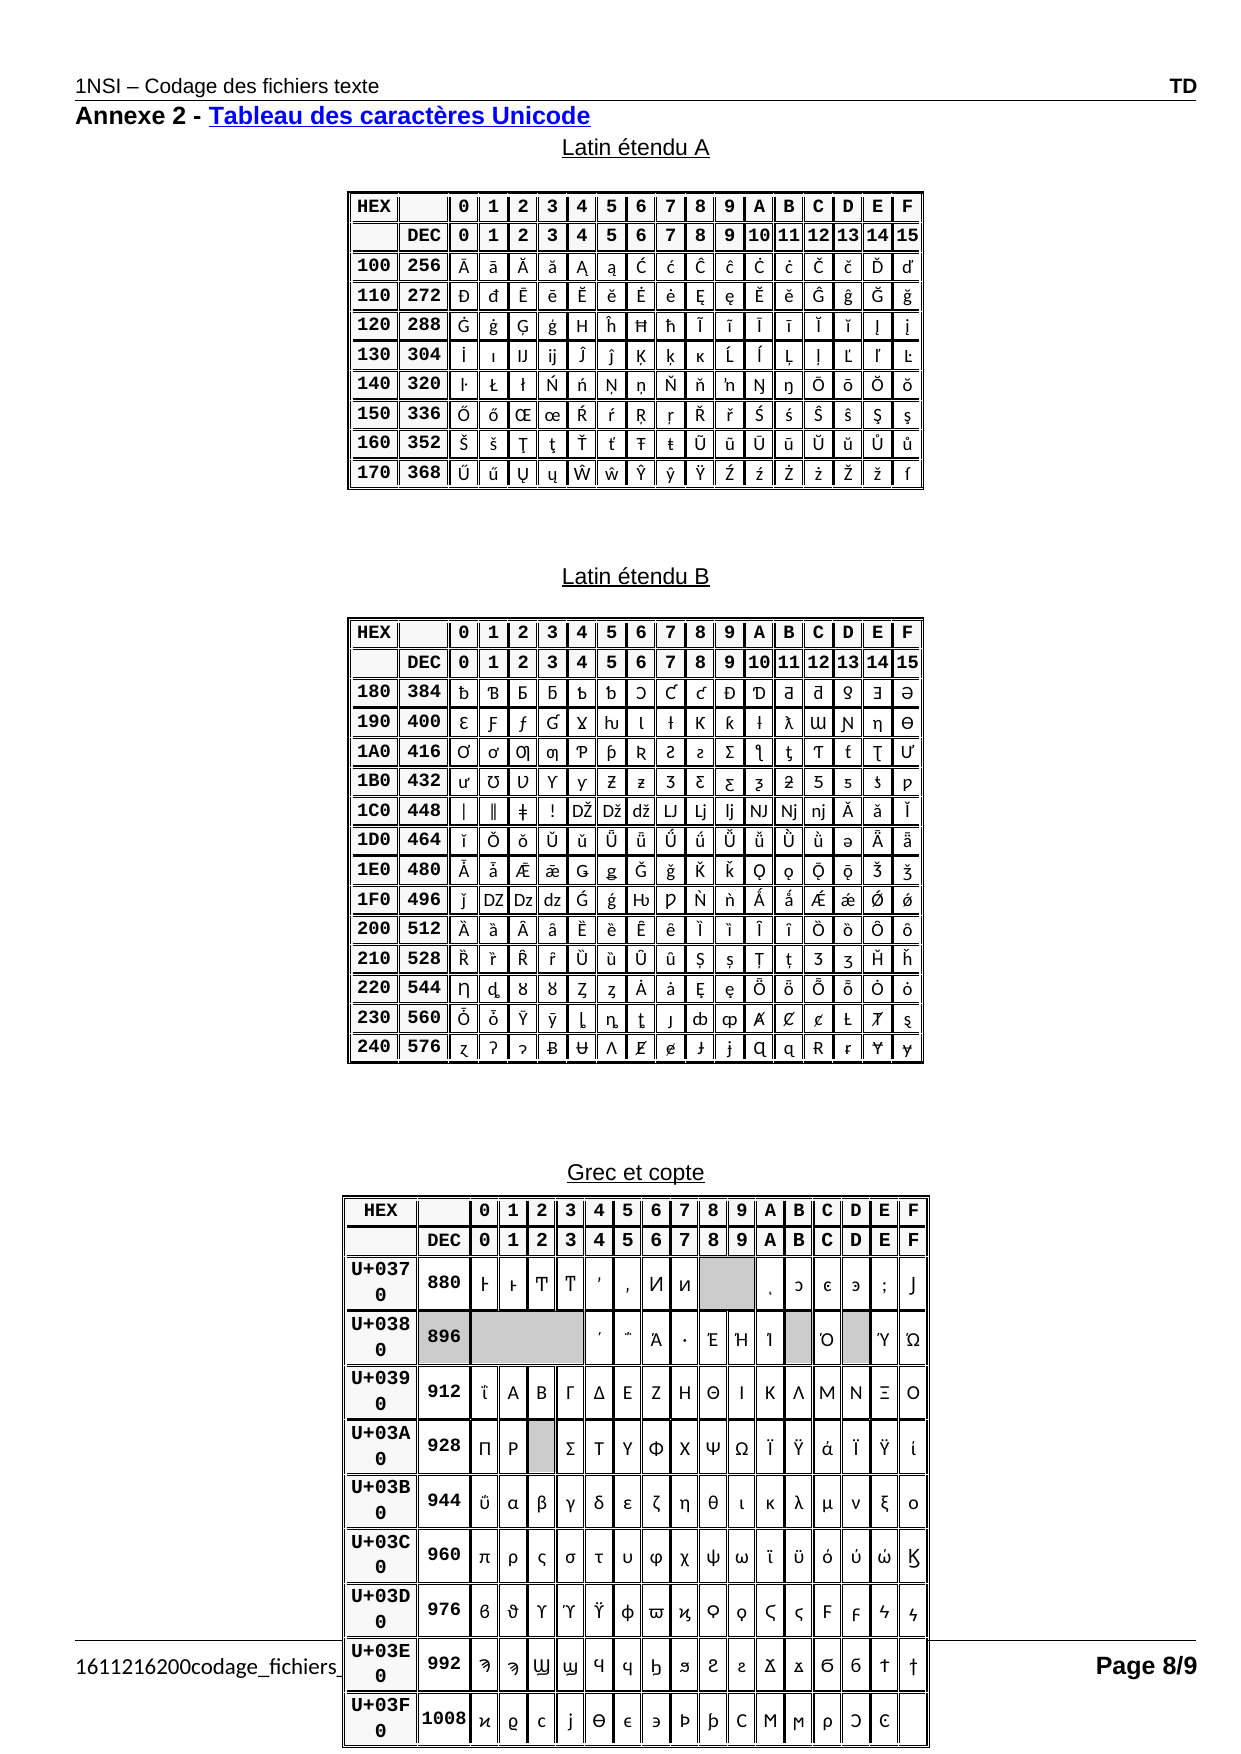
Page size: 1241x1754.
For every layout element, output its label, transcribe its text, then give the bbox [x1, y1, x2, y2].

table_cell ƪ [746, 739, 772, 765]
table_cell ȇ [657, 917, 684, 943]
table_cell ũ [716, 431, 743, 457]
table_cell 14 [864, 224, 891, 250]
table_cell Ţ [510, 431, 536, 457]
table_cell Κ [757, 1367, 783, 1418]
table_cell Ā [451, 254, 477, 280]
table_cell ͺ [757, 1258, 783, 1309]
table_cell Ο [900, 1364, 927, 1418]
table_cell Ⱥ [746, 1005, 772, 1031]
table_cell Ƴ [539, 769, 566, 795]
table_cell 15 [892, 647, 922, 676]
table_header [418, 1199, 470, 1225]
table_cell ƨ [687, 739, 713, 765]
table_cell ώ [872, 1530, 897, 1581]
table_cell ř [716, 402, 743, 428]
table_cell Ř [687, 402, 713, 428]
table_cell Ͱ [472, 1258, 497, 1309]
table_cell Γ [558, 1367, 583, 1418]
table_cell [899, 1690, 927, 1745]
table_cell Ǌ [746, 798, 772, 824]
table_cell Ģ [510, 313, 536, 339]
table_cell ϰ [470, 1694, 499, 1745]
table_cell Ϊ [843, 1421, 869, 1472]
table_header E [863, 193, 892, 221]
table_cell ǁ [480, 798, 507, 824]
table_cell ΅ [615, 1312, 640, 1363]
table_header 2 [508, 621, 537, 647]
table_cell ϙ [729, 1585, 754, 1636]
table_cell ΰ [472, 1476, 497, 1527]
table_cell 2 [510, 224, 536, 250]
table_cell ɀ [449, 1035, 478, 1061]
table_cell ȧ [657, 976, 684, 1002]
table_cell · [672, 1312, 697, 1363]
table_header 0 [470, 1199, 499, 1225]
table_cell Ƿ [657, 887, 684, 913]
table_cell ͼ [815, 1258, 840, 1309]
table_cell DEC [419, 1228, 469, 1254]
table_cell ȑ [480, 946, 507, 972]
table_cell α [500, 1476, 526, 1527]
table_cell Ǆ [569, 798, 595, 824]
table_cell Ϫ [757, 1639, 783, 1690]
table_cell DEC [400, 650, 447, 676]
table_cell Ǘ [657, 828, 684, 854]
table_cell Ȯ [864, 976, 891, 1002]
table_cell Ͻ [842, 1694, 870, 1745]
table_cell ƅ [598, 680, 625, 706]
table_cell Ł [480, 372, 507, 398]
table_cell ă [539, 254, 566, 280]
table_cell Ͳ [529, 1258, 554, 1309]
table_cell Β [529, 1367, 554, 1418]
table_header HEX [351, 621, 399, 647]
table_header D [842, 1197, 870, 1225]
table_cell Ă [510, 254, 536, 280]
table_cell ϣ [558, 1639, 583, 1690]
table_cell Ū [746, 431, 772, 457]
table_cell 10 [746, 224, 772, 250]
table_cell ǀ [451, 798, 477, 824]
table_cell ƽ [835, 769, 861, 795]
table_header F [892, 621, 921, 647]
table_cell ɂ [508, 1035, 537, 1061]
table_cell ā [480, 254, 507, 280]
table_cell Ƀ [538, 1035, 567, 1061]
table_cell ψ [700, 1530, 726, 1581]
table_cell β [529, 1476, 554, 1527]
table_cell Ɔ [628, 680, 654, 706]
table_cell DEC [400, 224, 447, 250]
table_cell ţ [539, 431, 566, 457]
table_cell ġ [480, 313, 507, 339]
table_cell Ŝ [805, 402, 832, 428]
table_cell ƶ [628, 769, 654, 795]
table_cell Ȁ [451, 917, 477, 943]
table_cell 9 [716, 224, 743, 250]
table_cell ϗ [672, 1585, 697, 1636]
table_cell ɉ [715, 1035, 744, 1061]
table_cell ȉ [716, 917, 743, 943]
table_cell Ħ [628, 313, 654, 339]
table_cell ι [729, 1476, 754, 1527]
table_cell Ȩ [687, 976, 713, 1002]
table_cell 4 [569, 650, 595, 676]
table_cell Ƽ [805, 769, 832, 795]
table_cell Ǫ [746, 857, 772, 883]
table_cell Ȟ [864, 946, 891, 972]
table_cell ś [776, 402, 802, 428]
table_cell Ȫ [746, 976, 772, 1002]
table_cell 544 [400, 976, 447, 1002]
table_cell Ͷ [643, 1258, 669, 1309]
table_header A [744, 193, 774, 221]
table_cell ϓ [558, 1585, 583, 1636]
table_header A [744, 619, 774, 647]
table_header C [804, 193, 833, 221]
table_cell Ͼ [870, 1694, 898, 1745]
table_cell Ů [864, 431, 891, 457]
table_cell ǧ [657, 857, 684, 883]
table_cell ȥ [598, 976, 625, 1002]
text Latin étendu B [75, 563, 1196, 589]
table_cell ͷ [672, 1258, 697, 1309]
table_cell ƫ [776, 739, 802, 765]
table_cell Ɍ [804, 1035, 833, 1061]
table_cell ȶ [628, 1005, 654, 1031]
table_cell 4 [586, 1228, 612, 1254]
table_cell ľ [864, 342, 891, 368]
table_cell 1E0 [351, 854, 397, 883]
table_cell 0 [451, 650, 477, 676]
table_cell œ [539, 402, 566, 428]
table_cell ȓ [539, 946, 566, 972]
table_cell ǲ [510, 887, 536, 913]
table_cell Ĩ [687, 313, 713, 339]
table_cell ɍ [833, 1035, 863, 1061]
table_cell 5 [615, 1228, 640, 1254]
table_cell ϝ [843, 1585, 869, 1636]
table_cell ĝ [835, 283, 861, 309]
table_cell 12 [805, 650, 832, 676]
table_cell Ǜ [776, 828, 802, 854]
table_cell ͵ [615, 1258, 640, 1309]
table_cell ϱ [499, 1694, 527, 1745]
table_header 5 [597, 621, 626, 647]
table_cell ͽ [843, 1258, 869, 1309]
table_cell Ύ [872, 1312, 897, 1363]
table_cell [843, 1312, 869, 1363]
table_cell Ɂ [479, 1035, 508, 1061]
table_cell ǐ [451, 828, 477, 854]
table_cell Ľ [835, 342, 861, 368]
table_cell ƌ [805, 680, 832, 706]
table_cell ϥ [615, 1639, 640, 1690]
table_cell ϩ [729, 1639, 754, 1690]
table_cell ǝ [835, 828, 861, 854]
table_cell İ [451, 342, 477, 368]
table_cell Ǎ [835, 798, 861, 824]
table_cell ; [872, 1258, 897, 1309]
table_cell 896 [419, 1312, 469, 1363]
table_cell Ϲ [728, 1694, 756, 1745]
table_header 6 [626, 621, 656, 647]
table_cell 560 [400, 1005, 447, 1031]
table_cell Ʌ [597, 1035, 626, 1061]
table_cell ǔ [569, 828, 595, 854]
table_cell ŭ [835, 431, 861, 457]
table_cell Ț [746, 946, 772, 972]
table_cell 1F0 [351, 884, 397, 913]
table_cell ƺ [746, 769, 772, 795]
table_cell ȟ [892, 943, 922, 972]
table_cell ȿ [892, 1002, 922, 1031]
table_cell Ϟ [872, 1585, 897, 1636]
table_cell ȍ [835, 917, 861, 943]
table_cell ǖ [628, 828, 654, 854]
table_cell 1 [480, 224, 507, 250]
table_header A [756, 1199, 784, 1225]
table_cell 1A0 [349, 736, 399, 765]
table_cell Ϗ [899, 1527, 928, 1581]
table_cell Ņ [598, 372, 625, 398]
table_cell ά [815, 1421, 840, 1472]
table_cell [349, 221, 399, 250]
table_cell Ȕ [569, 946, 595, 972]
table_cell ϛ [786, 1585, 811, 1636]
table_cell Ȗ [628, 946, 654, 972]
table_cell š [480, 431, 507, 457]
table_cell 110 [349, 280, 399, 309]
table_cell Ƒ [480, 709, 507, 736]
table_cell 150 [351, 398, 397, 428]
table_cell Ξ [872, 1367, 897, 1418]
table_cell ȹ [716, 1005, 743, 1031]
table_cell ĕ [598, 283, 625, 309]
table_cell Ǡ [451, 857, 477, 883]
table_cell ǘ [687, 828, 713, 854]
table_cell Ǔ [539, 828, 566, 854]
table_header 4 [567, 621, 597, 647]
table_cell Ʋ [510, 769, 536, 795]
table_cell ͱ [500, 1258, 526, 1309]
table_cell C [815, 1228, 840, 1254]
table_cell ơ [480, 739, 507, 765]
table_cell Ǣ [510, 857, 536, 883]
table_cell Š [451, 431, 477, 457]
table_cell [700, 1258, 754, 1309]
table_cell ρ [500, 1530, 526, 1581]
table_cell ƴ [569, 769, 595, 795]
table_cell U+03F0 [345, 1690, 418, 1745]
table_cell Ş [864, 402, 891, 428]
table_cell 8 [687, 224, 713, 250]
table_cell 180 [351, 676, 397, 706]
table_header B [774, 194, 803, 221]
table_header 3 [538, 193, 567, 221]
table_cell ǒ [510, 828, 536, 854]
table_cell Μ [815, 1367, 840, 1418]
table_cell Ʀ [628, 739, 654, 765]
table_cell U+0380 [345, 1309, 416, 1363]
table_cell [529, 1421, 554, 1472]
table_cell θ [700, 1476, 726, 1527]
table_cell Ϣ [529, 1639, 554, 1690]
table_cell Δ [586, 1367, 612, 1418]
table_cell Ȧ [628, 976, 654, 1002]
table_cell ƛ [776, 709, 802, 736]
table_cell Υ [615, 1421, 640, 1472]
table_cell ŕ [598, 402, 625, 428]
table_cell Ķ [628, 342, 654, 368]
table_cell ζ [643, 1476, 669, 1527]
table_cell ϡ [500, 1639, 526, 1690]
table_cell Τ [586, 1421, 612, 1472]
table_cell ǋ [776, 798, 802, 824]
table_cell 256 [400, 254, 447, 280]
table_cell Ǳ [480, 887, 507, 913]
table_cell ɏ [892, 1031, 921, 1061]
table_cell ǿ [894, 884, 921, 913]
table_cell Ż [774, 461, 803, 487]
table_cell Ȥ [569, 976, 595, 1002]
text Latin étendu A [75, 134, 1196, 160]
table_cell Ǻ [746, 887, 772, 913]
table_cell Ĕ [569, 283, 595, 309]
table_cell Ⱦ [864, 1005, 891, 1031]
table_cell U+03D0 [345, 1581, 416, 1636]
table_cell 7 [657, 650, 684, 676]
table_cell ǫ [776, 857, 802, 883]
table_cell Ǖ [598, 828, 625, 854]
table_header [399, 619, 449, 647]
table_cell Ť [569, 431, 595, 457]
table_cell Ƅ [569, 680, 595, 706]
table_cell ϶ [642, 1694, 670, 1745]
table_cell ǯ [894, 854, 921, 883]
table_cell 3 [558, 1228, 583, 1254]
table_cell ǎ [864, 798, 891, 824]
table_cell F [900, 1225, 926, 1254]
table_cell ȱ [480, 1005, 507, 1031]
table_cell Ď [864, 254, 891, 280]
table_cell Ϻ [756, 1694, 784, 1745]
table_cell Ν [843, 1367, 869, 1418]
table_cell ǜ [805, 828, 832, 854]
table_cell Ά [643, 1312, 669, 1363]
table_cell 230 [349, 1002, 399, 1031]
table_cell 480 [400, 857, 447, 883]
table_cell Ǿ [864, 887, 891, 913]
table_cell 200 [351, 913, 397, 943]
table_cell τ [586, 1530, 612, 1581]
table_cell Ɯ [805, 709, 832, 736]
table_cell 4 [569, 224, 595, 250]
table_cell Ϸ [670, 1694, 699, 1745]
table_cell ό [815, 1530, 840, 1581]
table_cell Į [864, 313, 891, 339]
table_cell Ƥ [569, 739, 595, 765]
table_header E [870, 1199, 898, 1225]
table_cell ķ [657, 342, 684, 368]
table_cell 1B0 [351, 765, 397, 795]
table_cell ϊ [757, 1530, 783, 1581]
table_cell Ō [805, 372, 832, 398]
table_cell ǈ [687, 798, 713, 824]
table_header C [813, 1199, 842, 1225]
table_cell ș [716, 946, 743, 972]
table_cell Ĵ [569, 342, 595, 368]
table_cell 304 [400, 342, 447, 368]
table_cell ΐ [472, 1367, 497, 1418]
table_cell Α [500, 1367, 526, 1418]
table_cell Ϭ [815, 1639, 840, 1690]
table_cell Ź [715, 461, 744, 487]
table_cell Ŧ [628, 431, 654, 457]
table_header 6 [642, 1199, 670, 1225]
table_cell Ί [757, 1312, 783, 1363]
table_cell Ȭ [805, 976, 832, 1002]
table_cell ȳ [539, 1005, 566, 1031]
table_cell U+0390 [345, 1364, 416, 1418]
table_cell ϐ [472, 1585, 497, 1636]
table_cell Ș [687, 946, 713, 972]
table_cell ĺ [746, 342, 772, 368]
table_cell Ą [569, 254, 595, 280]
table_cell Ǽ [805, 887, 832, 913]
table_cell 11 [776, 224, 802, 250]
table_cell Φ [643, 1421, 669, 1472]
table_cell [786, 1312, 811, 1363]
table_cell ű [479, 461, 508, 487]
table_cell Ų [508, 461, 537, 487]
table_cell Ɨ [657, 709, 684, 736]
table_cell ς [529, 1530, 554, 1581]
table_cell Ĳ [510, 342, 536, 368]
table_cell ɋ [774, 1035, 803, 1061]
table_cell ž [863, 461, 892, 487]
table_cell 0 [451, 224, 477, 250]
table_cell Ğ [864, 283, 891, 309]
table_cell Ϩ [700, 1639, 726, 1690]
table_cell ƕ [598, 709, 625, 736]
table_cell Ϛ [757, 1585, 783, 1636]
table_cell Ȳ [510, 1005, 536, 1031]
table_cell ǟ [894, 824, 921, 854]
table_cell Ǐ [892, 795, 922, 824]
table_header 0 [449, 621, 478, 647]
table_cell ĳ [539, 342, 566, 368]
table_cell ğ [892, 280, 922, 309]
table_cell č [835, 254, 861, 280]
table_cell Χ [672, 1421, 697, 1472]
table_cell Ĥ [569, 313, 595, 339]
table_cell 288 [400, 313, 447, 339]
table_cell ǡ [480, 857, 507, 883]
table_header HEX [351, 194, 399, 221]
table_cell ǭ [835, 857, 861, 883]
table_cell ć [657, 254, 684, 280]
table_cell Ι [729, 1367, 754, 1418]
table_cell ģ [539, 313, 566, 339]
table_cell Ŏ [864, 372, 891, 398]
table_cell 14 [864, 650, 891, 676]
table_cell Ő [451, 402, 477, 428]
table_cell 528 [400, 946, 447, 972]
table_cell Ŭ [805, 431, 832, 457]
table_cell Ƙ [687, 709, 713, 736]
table_header 0 [449, 194, 478, 221]
table_cell δ [586, 1476, 612, 1527]
table_cell ǚ [746, 828, 772, 854]
table_cell ϟ [900, 1581, 927, 1636]
table_cell Ȱ [451, 1005, 477, 1031]
table_cell 3 [539, 224, 566, 250]
table_cell Ƨ [657, 739, 684, 765]
table_cell 880 [419, 1258, 469, 1309]
table_cell ſ [892, 457, 921, 487]
table_cell ȫ [776, 976, 802, 1002]
table_cell ϯ [899, 1636, 928, 1690]
table_cell ʹ [586, 1258, 612, 1309]
table_cell ċ [776, 254, 802, 280]
table_cell D [843, 1228, 869, 1254]
table_cell ƞ [864, 709, 891, 736]
table_cell ń [569, 372, 595, 398]
table_cell ƚ [746, 709, 772, 736]
table_cell Ǧ [628, 857, 654, 883]
table_cell U+03C0 [343, 1527, 418, 1581]
table_cell Ɉ [685, 1035, 715, 1061]
table_cell 512 [400, 917, 447, 943]
table_cell Ǟ [864, 828, 891, 854]
table_cell [349, 647, 399, 676]
table_cell Ƭ [805, 739, 832, 765]
table_cell Ƌ [776, 680, 802, 706]
table_cell ϲ [527, 1690, 556, 1745]
table_cell ŉ [716, 372, 743, 398]
table_cell ł [510, 372, 536, 398]
table_cell ȏ [894, 913, 921, 943]
table_cell Ɏ [863, 1035, 892, 1061]
table_cell ϸ [699, 1694, 727, 1745]
table_cell 9 [716, 650, 743, 676]
table_cell 496 [400, 887, 447, 913]
table_cell ď [894, 250, 921, 280]
table_cell ŷ [656, 461, 685, 487]
table_cell ȋ [776, 917, 802, 943]
table_cell Ɠ [539, 709, 566, 736]
table_cell ȁ [480, 917, 507, 943]
table_cell ί [900, 1418, 928, 1472]
table_cell 1C0 [349, 795, 399, 824]
table_cell Ŗ [628, 402, 654, 428]
table_cell ē [539, 283, 566, 309]
table_cell Ÿ [685, 461, 715, 487]
table_cell 170 [351, 457, 399, 487]
table_cell Ę [687, 283, 713, 309]
table_cell λ [786, 1476, 811, 1527]
table_cell Ȋ [746, 917, 772, 943]
table_cell 448 [400, 798, 447, 824]
table_cell 7 [672, 1228, 697, 1254]
table_cell 3 [539, 650, 566, 676]
table_cell ĩ [716, 313, 743, 339]
table_cell Ή [729, 1312, 754, 1363]
table_header C [804, 619, 833, 647]
table_cell ǉ [716, 798, 743, 824]
table_cell Ȉ [687, 917, 713, 943]
table_cell Ĉ [687, 254, 713, 280]
table_cell ǂ [510, 798, 536, 824]
table_cell Ƣ [510, 739, 536, 765]
table_cell ȗ [657, 946, 684, 972]
table_cell Ƹ [687, 769, 713, 795]
table_cell ƀ [451, 680, 477, 706]
table_cell [472, 1312, 583, 1363]
table_cell 2 [529, 1228, 554, 1254]
table_header 8 [685, 621, 715, 647]
table_cell Ĝ [805, 283, 832, 309]
table_cell 10 [746, 650, 772, 676]
table_cell 8 [687, 650, 713, 676]
table_cell Ψ [700, 1421, 726, 1472]
table_cell ț [776, 946, 802, 972]
table_cell ϑ [500, 1585, 526, 1636]
table_cell Ȍ [805, 917, 832, 943]
table_cell ǥ [598, 857, 625, 883]
table_cell 13 [835, 650, 861, 676]
table_cell π [472, 1530, 497, 1581]
table_cell ȕ [598, 946, 625, 972]
table_cell U+0370 [345, 1255, 416, 1309]
table_cell Ĺ [716, 342, 743, 368]
table_cell ǽ [835, 887, 861, 913]
table_cell ň [687, 372, 713, 398]
table_cell γ [558, 1476, 583, 1527]
table_cell Ɇ [626, 1035, 656, 1061]
table_header 5 [613, 1199, 642, 1225]
table_cell Ư [892, 736, 922, 765]
table_cell Œ [510, 402, 536, 428]
table_cell Έ [700, 1312, 726, 1363]
table_cell ǌ [805, 798, 832, 824]
table_cell ƙ [716, 709, 743, 736]
table_cell ε [615, 1476, 640, 1527]
table_cell υ [615, 1530, 640, 1581]
table_cell ϔ [586, 1585, 612, 1636]
table_cell 432 [400, 769, 447, 795]
table_cell 7 [657, 224, 684, 250]
table_cell Θ [700, 1367, 726, 1418]
table_cell U+03E0 [343, 1636, 418, 1690]
table_cell ǅ [598, 798, 625, 824]
table_cell 5 [598, 224, 625, 250]
table_header 7 [656, 621, 685, 647]
table_cell ȷ [657, 1005, 684, 1031]
table_cell Ε [615, 1367, 640, 1418]
table_cell ħ [657, 313, 684, 339]
table_cell Ƃ [510, 680, 536, 706]
table_cell ū [776, 431, 802, 457]
table_cell ņ [628, 372, 654, 398]
table_cell 416 [400, 739, 447, 765]
table_cell ν [843, 1476, 869, 1527]
table_cell φ [643, 1530, 669, 1581]
table_cell Ϥ [586, 1639, 612, 1690]
table_header 6 [626, 194, 656, 221]
table_cell ω [729, 1530, 754, 1581]
table_cell ů [892, 428, 922, 457]
table_cell Ϙ [700, 1585, 726, 1636]
table_cell Ϝ [815, 1585, 840, 1636]
table_cell ŝ [835, 402, 861, 428]
table_cell ȣ [539, 976, 566, 1002]
table_cell 240 [351, 1031, 399, 1061]
table_cell 15 [892, 221, 922, 250]
table_cell ƥ [598, 739, 625, 765]
table_header F [899, 1199, 926, 1225]
table_cell 220 [351, 972, 397, 1002]
table_cell ŋ [776, 372, 802, 398]
table_cell ĸ [687, 342, 713, 368]
table_cell Ŋ [746, 372, 772, 398]
table_cell Ə [894, 676, 921, 706]
table_cell ϕ [615, 1585, 640, 1636]
table_header [399, 193, 449, 221]
table_cell 6 [643, 1228, 669, 1254]
table_cell 120 [351, 309, 397, 339]
table_cell ź [744, 457, 774, 487]
table_cell κ [757, 1476, 783, 1527]
table_cell ȝ [835, 946, 861, 972]
table_cell ƹ [716, 769, 743, 795]
table_cell 320 [400, 372, 447, 398]
table_cell ą [598, 254, 625, 280]
table_cell ŗ [657, 402, 684, 428]
table_cell Ʈ [864, 739, 891, 765]
table_cell ȵ [598, 1005, 625, 1031]
table_header E [863, 619, 892, 647]
table_cell 12 [805, 224, 832, 250]
table_cell 140 [351, 369, 397, 398]
table_cell ƾ [864, 769, 891, 795]
table_cell ȼ [805, 1005, 832, 1031]
table_cell ϼ [813, 1694, 842, 1745]
table_cell Ȼ [776, 1005, 802, 1031]
table_cell ύ [843, 1530, 869, 1581]
table_cell ŀ [451, 372, 477, 398]
table_cell Ǒ [480, 828, 507, 854]
table_cell U+03A0 [343, 1418, 416, 1472]
table_cell ĭ [835, 313, 861, 339]
table_header 7 [656, 194, 685, 221]
table_cell Ơ [451, 739, 477, 765]
table_cell ϻ [784, 1690, 813, 1745]
text Annexe 2 - Tableau des caractères Unicode [75, 101, 1196, 129]
table_cell 1 [500, 1228, 526, 1254]
table_cell Ȇ [628, 917, 654, 943]
table_cell 912 [419, 1367, 469, 1418]
table_cell Ɋ [744, 1031, 774, 1061]
table_cell ƈ [687, 680, 713, 706]
table_cell ż [804, 461, 833, 487]
table_cell Ɗ [746, 680, 772, 706]
table_cell Η [672, 1367, 697, 1418]
table_cell ő [480, 402, 507, 428]
table_cell ǹ [716, 887, 743, 913]
table_cell A [757, 1228, 783, 1254]
table_header 9 [715, 194, 744, 221]
table_cell Ǝ [864, 680, 891, 706]
table_cell Ϋ [786, 1421, 811, 1472]
table_cell 384 [400, 680, 447, 706]
table_cell Ʊ [480, 769, 507, 795]
table_cell ϳ [556, 1694, 585, 1745]
table_cell Č [805, 254, 832, 280]
table_cell ō [835, 372, 861, 398]
table_cell Ŀ [894, 339, 921, 368]
table_cell ϵ [613, 1694, 642, 1745]
table_cell 928 [419, 1421, 469, 1472]
table_cell 130 [351, 339, 397, 368]
table_header 9 [728, 1199, 756, 1225]
table_cell ǰ [451, 887, 477, 913]
table_header D [833, 621, 863, 647]
table_cell ǃ [539, 798, 566, 824]
table_cell Λ [786, 1367, 811, 1418]
table_cell χ [672, 1530, 697, 1581]
table_cell Ũ [687, 431, 713, 457]
table_cell ƿ [894, 765, 921, 795]
table_cell 272 [400, 283, 447, 309]
table_header 5 [597, 194, 626, 221]
table_cell ư [451, 769, 477, 795]
table_header HEX [345, 1199, 418, 1225]
table_cell μ [815, 1476, 840, 1527]
table_cell 992 [419, 1639, 469, 1690]
table_cell U+03B0 [345, 1473, 416, 1527]
table_cell Ǩ [687, 857, 713, 883]
table_cell 9 [729, 1228, 754, 1254]
table_cell Ρ [500, 1421, 526, 1472]
table_cell ȸ [687, 1005, 713, 1031]
table_cell ı [480, 342, 507, 368]
table_cell ƣ [539, 739, 566, 765]
table_cell Ǚ [716, 828, 743, 854]
table_cell Ʃ [716, 739, 743, 765]
table_cell 464 [400, 828, 447, 854]
table_cell ͳ [558, 1258, 583, 1309]
table_cell ȴ [569, 1005, 595, 1031]
table_cell [345, 1225, 416, 1254]
table_cell Ϧ [643, 1639, 669, 1690]
table_cell ǩ [716, 857, 743, 883]
table_cell Ī [746, 313, 772, 339]
table_cell ȅ [598, 917, 625, 943]
table_header B [774, 621, 803, 647]
table_cell Ϋ [872, 1421, 897, 1472]
table_cell ƻ [776, 769, 802, 795]
table_cell Ŵ [567, 461, 597, 487]
table_cell Ƈ [657, 680, 684, 706]
table_cell 976 [419, 1585, 469, 1636]
table_cell 13 [835, 224, 861, 250]
table_cell Ɣ [569, 709, 595, 736]
table_cell 160 [349, 428, 399, 457]
table_cell ȯ [894, 972, 921, 1002]
table_cell ϒ [529, 1585, 554, 1636]
table_cell 1D0 [351, 824, 397, 854]
table_cell 6 [628, 224, 654, 250]
table_cell Ĭ [805, 313, 832, 339]
table_cell Ώ [900, 1309, 926, 1363]
table_cell Ě [746, 283, 772, 309]
table_cell Ć [628, 254, 654, 280]
table_cell Ʉ [567, 1035, 597, 1061]
table_cell ǻ [776, 887, 802, 913]
table_cell ŵ [597, 461, 626, 487]
table_cell ƃ [539, 680, 566, 706]
table_cell Ȣ [510, 976, 536, 1002]
table_cell ĉ [716, 254, 743, 280]
table_cell Ȓ [510, 946, 536, 972]
table_header 4 [567, 194, 597, 221]
table_cell ų [538, 461, 567, 487]
table_header 4 [585, 1199, 613, 1225]
table_cell ǣ [539, 857, 566, 883]
table_cell 336 [400, 402, 447, 428]
table_cell Ś [746, 402, 772, 428]
table_cell ĥ [598, 313, 625, 339]
table_cell B [786, 1228, 811, 1254]
table_cell Ŕ [569, 402, 595, 428]
table_cell 944 [419, 1476, 469, 1527]
table_cell ş [894, 398, 921, 428]
table_header 8 [699, 1199, 727, 1225]
table_cell ĵ [598, 342, 625, 368]
table_header 2 [508, 194, 537, 221]
table_header 3 [556, 1199, 585, 1225]
table_cell ļ [805, 342, 832, 368]
table_cell Ȑ [451, 946, 477, 972]
table_cell 8 [700, 1228, 726, 1254]
table_cell ϖ [643, 1585, 669, 1636]
table_cell ǆ [628, 798, 654, 824]
table_cell 210 [349, 943, 399, 972]
table_cell Ǯ [864, 857, 891, 883]
table_cell ī [776, 313, 802, 339]
table_cell Đ [451, 283, 477, 309]
table_cell Ž [833, 461, 863, 487]
table_cell Ω [729, 1421, 754, 1472]
table_cell ϧ [672, 1639, 697, 1690]
table_cell Ǉ [657, 798, 684, 824]
table_cell ė [657, 283, 684, 309]
table_cell 0 [472, 1228, 497, 1254]
table_cell ƭ [835, 739, 861, 765]
table_cell ŏ [894, 369, 921, 398]
table_cell Ń [539, 372, 566, 398]
table_cell σ [558, 1530, 583, 1581]
table_cell Ɲ [835, 709, 861, 736]
table_cell 352 [400, 431, 447, 457]
table_cell 11 [776, 650, 802, 676]
table_cell Ƕ [628, 887, 654, 913]
table_cell ϫ [786, 1639, 811, 1690]
table_header 3 [538, 619, 567, 647]
table_cell Ė [628, 283, 654, 309]
table_cell η [672, 1476, 697, 1527]
table_cell Ē [510, 283, 536, 309]
table_cell ƍ [835, 680, 861, 706]
table_header 2 [527, 1197, 556, 1225]
table_cell ΄ [586, 1312, 612, 1363]
table_cell Ό [815, 1312, 840, 1363]
table_cell ę [716, 283, 743, 309]
table_cell Ϯ [872, 1639, 897, 1690]
table_cell Π [472, 1421, 497, 1472]
table_cell Ȏ [864, 917, 891, 943]
table_cell ȃ [539, 917, 566, 943]
table_cell ŧ [657, 431, 684, 457]
table_cell ƒ [510, 709, 536, 736]
table_cell Ɛ [451, 709, 477, 736]
table_cell Ǹ [687, 887, 713, 913]
table_cell Ļ [776, 342, 802, 368]
text Grec et copte [75, 1159, 1196, 1186]
table_cell ϋ [786, 1530, 811, 1581]
table_cell 576 [399, 1031, 449, 1061]
table_cell į [894, 309, 921, 339]
table_cell Ɓ [480, 680, 507, 706]
table_cell ȭ [835, 976, 861, 1002]
table_cell Ϡ [472, 1639, 497, 1690]
table_cell ť [598, 431, 625, 457]
table_cell Ƚ [835, 1005, 861, 1031]
table_cell Ǭ [805, 857, 832, 883]
table_cell Ǥ [569, 857, 595, 883]
table_cell Ċ [746, 254, 772, 280]
table_cell 190 [351, 706, 397, 736]
table_header 9 [715, 621, 744, 647]
table_cell ǵ [598, 887, 625, 913]
table_header 1 [499, 1199, 527, 1225]
table_cell 400 [400, 709, 447, 736]
table_cell ϴ [585, 1694, 613, 1745]
table_cell ȡ [480, 976, 507, 1002]
table_cell Ȃ [510, 917, 536, 943]
table_cell ͻ [786, 1258, 811, 1309]
table_cell Ŷ [626, 461, 656, 487]
table_cell 2 [510, 650, 536, 676]
table_cell Ʒ [657, 769, 684, 795]
table_cell Ȝ [805, 946, 832, 972]
table_cell Ġ [451, 313, 477, 339]
table_cell Ȅ [569, 917, 595, 943]
table_cell Σ [558, 1421, 583, 1472]
table_cell 5 [598, 650, 625, 676]
table_cell ǳ [539, 887, 566, 913]
table_cell ξ [872, 1476, 897, 1527]
table_cell Ϳ [900, 1255, 927, 1309]
table_header 8 [685, 194, 715, 221]
table_cell ϭ [843, 1639, 869, 1690]
table_header B [784, 1197, 813, 1225]
table_cell Ƶ [598, 769, 625, 795]
table_cell Ɖ [716, 680, 743, 706]
table_cell Ǵ [569, 887, 595, 913]
table_header 1 [479, 193, 508, 221]
table_cell đ [480, 283, 507, 309]
table_cell ο [900, 1473, 927, 1527]
table_cell 6 [628, 650, 654, 676]
table_cell 100 [351, 250, 397, 280]
table_cell Ɩ [628, 709, 654, 736]
table_cell Ű [449, 461, 478, 487]
table_header 1 [479, 619, 508, 647]
table_cell Ζ [643, 1367, 669, 1418]
table_cell Ƞ [451, 976, 477, 1002]
table_cell Ϊ [757, 1421, 783, 1472]
table_cell Ň [657, 372, 684, 398]
table_cell 960 [419, 1530, 469, 1581]
table_cell ɇ [656, 1035, 685, 1061]
table_cell ȩ [716, 976, 743, 1002]
table_header F [892, 194, 921, 221]
table_header 7 [670, 1199, 699, 1225]
table_header D [833, 194, 863, 221]
table_cell Ɵ [894, 706, 921, 736]
table_cell E [872, 1228, 897, 1254]
table_cell 368 [399, 457, 449, 487]
table_cell ě [776, 283, 802, 309]
table_cell 1008 [418, 1694, 470, 1745]
table_cell 1 [480, 650, 507, 676]
